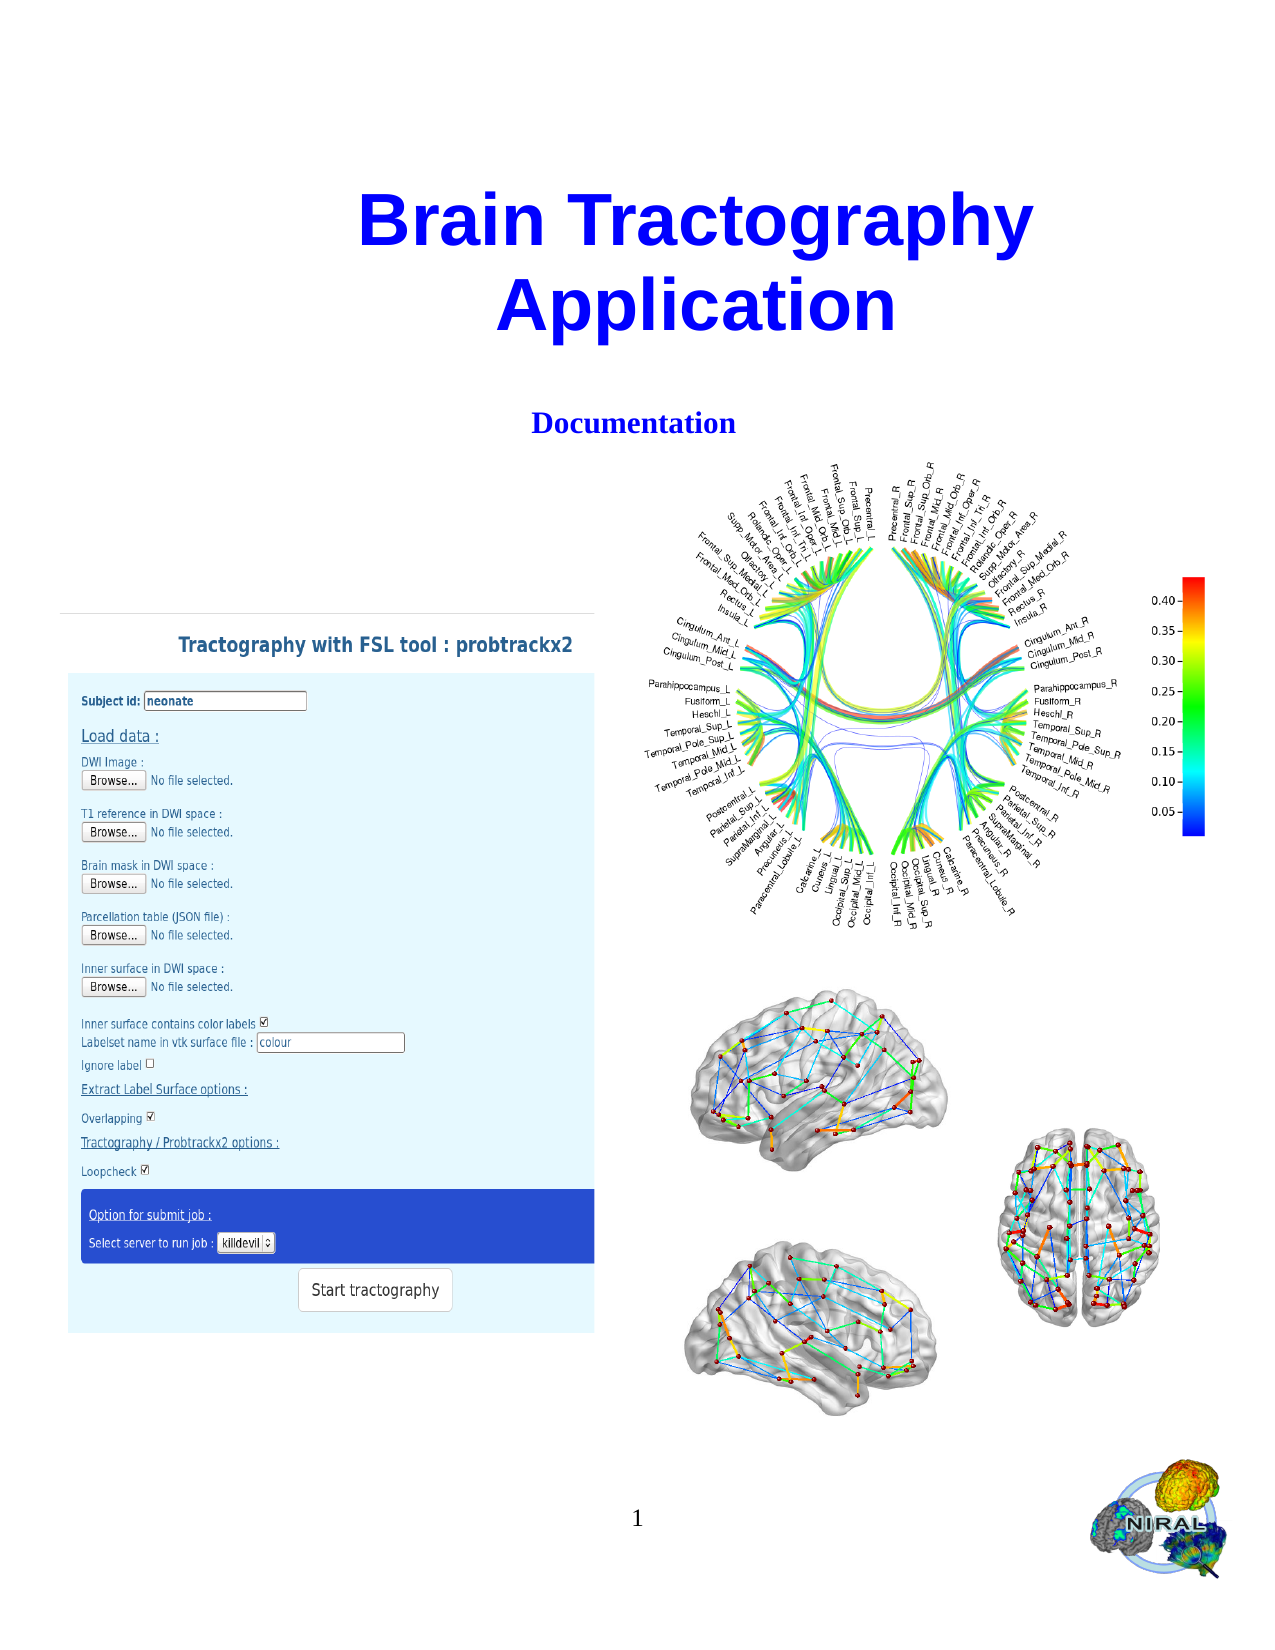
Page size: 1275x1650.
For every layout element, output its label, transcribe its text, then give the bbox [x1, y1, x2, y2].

text Documentation [118, 404, 1157, 440]
picture [674, 973, 958, 1183]
text Brain Tractography Application [236, 176, 1157, 346]
picture [669, 1212, 955, 1433]
picture [980, 1107, 1180, 1348]
picture [616, 439, 1227, 950]
picture [1073, 1432, 1254, 1607]
picture [59, 613, 595, 1340]
